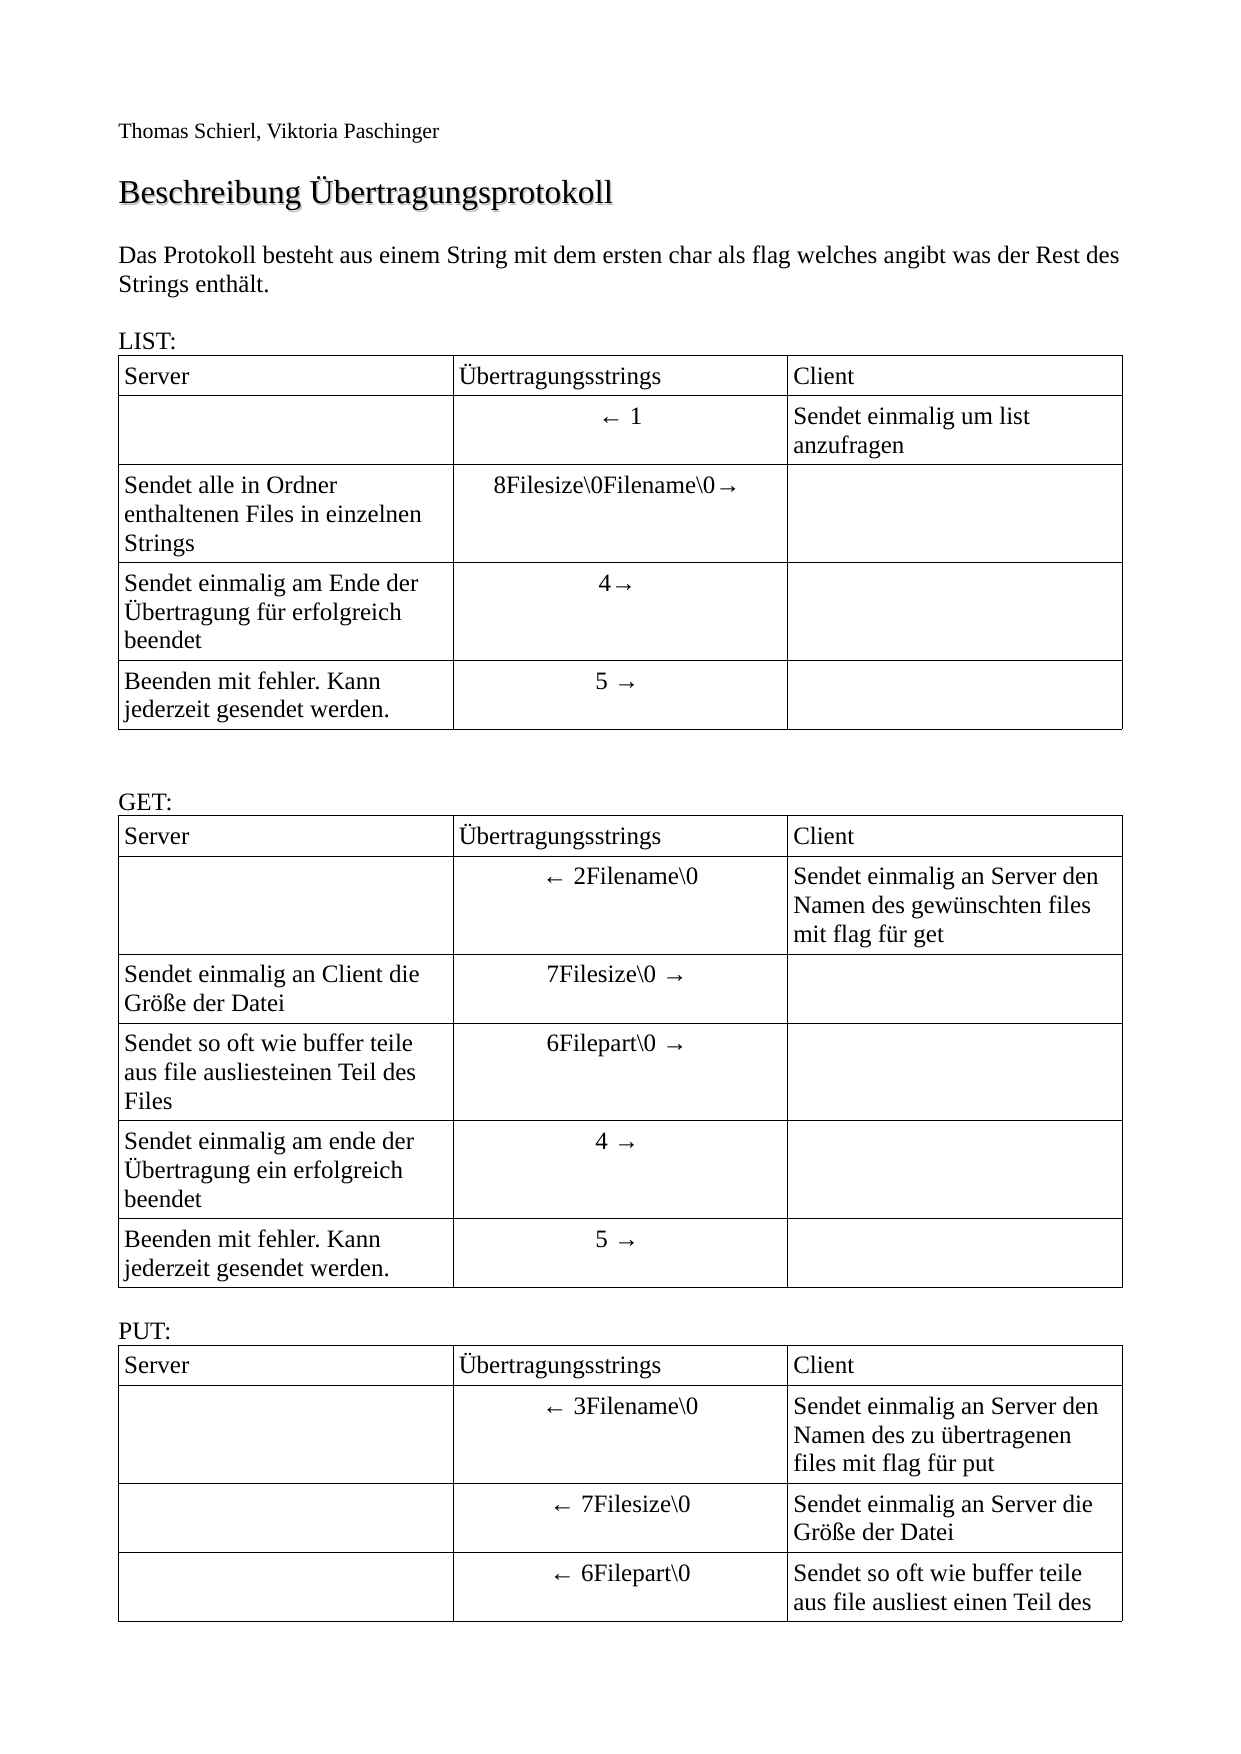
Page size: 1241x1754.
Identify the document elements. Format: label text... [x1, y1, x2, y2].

table_cell [788, 661, 1122, 729]
table_header Client [788, 356, 1122, 395]
table_cell Sendet einmalig an Client die Größe der Datei [119, 955, 453, 1022]
table_cell ← 3Filename\0 [454, 1386, 787, 1483]
table_header Server [119, 816, 453, 856]
table_cell 6Filepart\0 → [454, 1024, 787, 1120]
table_header Server [119, 1346, 453, 1385]
table_cell [119, 396, 453, 464]
table_cell 7Filesize\0 → [454, 955, 787, 1022]
table_cell ← 1 [454, 396, 787, 464]
table_cell Sendet einmalig um list anzufragen [788, 396, 1122, 464]
table_cell 5 → [454, 661, 787, 729]
table_cell Beenden mit fehler. Kann jederzeit gesendet werden. [119, 661, 453, 729]
table_cell Beenden mit fehler. Kann jederzeit gesendet werden. [119, 1219, 453, 1287]
table_cell [788, 1219, 1122, 1287]
table_cell Sendet einmalig an Server die Größe der Datei [788, 1484, 1122, 1552]
table_cell [119, 1553, 453, 1621]
table_cell Sendet einmalig an Server den Namen des zu übertragenen files mit flag für put [788, 1386, 1122, 1483]
table_cell [788, 955, 1122, 1022]
table_header Übertragungsstrings [454, 356, 787, 395]
table_cell [788, 563, 1122, 660]
table_cell ← 2Filename\0 [454, 857, 787, 953]
table_cell [119, 1484, 453, 1552]
table_header Client [788, 1346, 1122, 1385]
table_cell Sendet einmalig am ende der Übertragung ein erfolgreich beendet [119, 1121, 453, 1218]
table_header Übertragungsstrings [454, 816, 787, 856]
table_cell 5 → [454, 1219, 787, 1287]
table_cell 8Filesize\0Filename\0→ [454, 465, 787, 562]
text Beschreibung Übertragungsprotokoll [118, 173, 1122, 211]
table_cell [788, 1024, 1122, 1120]
table_cell [119, 857, 453, 953]
table_cell 4→ [454, 563, 787, 660]
table_cell [788, 465, 1122, 562]
table_cell Sendet einmalig am Ende der Übertragung für erfolgreich beendet [119, 563, 453, 660]
table_header Übertragungsstrings [454, 1346, 787, 1385]
table_cell ← 7Filesize\0 [454, 1484, 787, 1552]
text GET: [118, 787, 1122, 815]
table_cell Sendet alle in Ordner enthaltenen Files in einzelnen Strings [119, 465, 453, 562]
table_cell Sendet so oft wie buffer teile aus file ausliest einen Teil des [788, 1553, 1122, 1621]
table_cell 4 → [454, 1121, 787, 1218]
text Das Protokoll besteht aus einem String mit dem ersten char als flag welches angibt was der Rest des Strings enthält. [118, 240, 1122, 297]
table_cell Sendet einmalig an Server den Namen des gewünschten files mit flag für get [788, 857, 1122, 953]
text LIST: [118, 326, 1122, 355]
table_cell [788, 1121, 1122, 1218]
table_header Server [119, 356, 453, 395]
table_cell [119, 1386, 453, 1483]
table_cell ← 6Filepart\0 [454, 1553, 787, 1621]
table_header Client [788, 816, 1122, 856]
text PUT: [118, 1316, 1122, 1345]
table_cell Sendet so oft wie buffer teile aus file ausliesteinen Teil des Files [119, 1024, 453, 1120]
